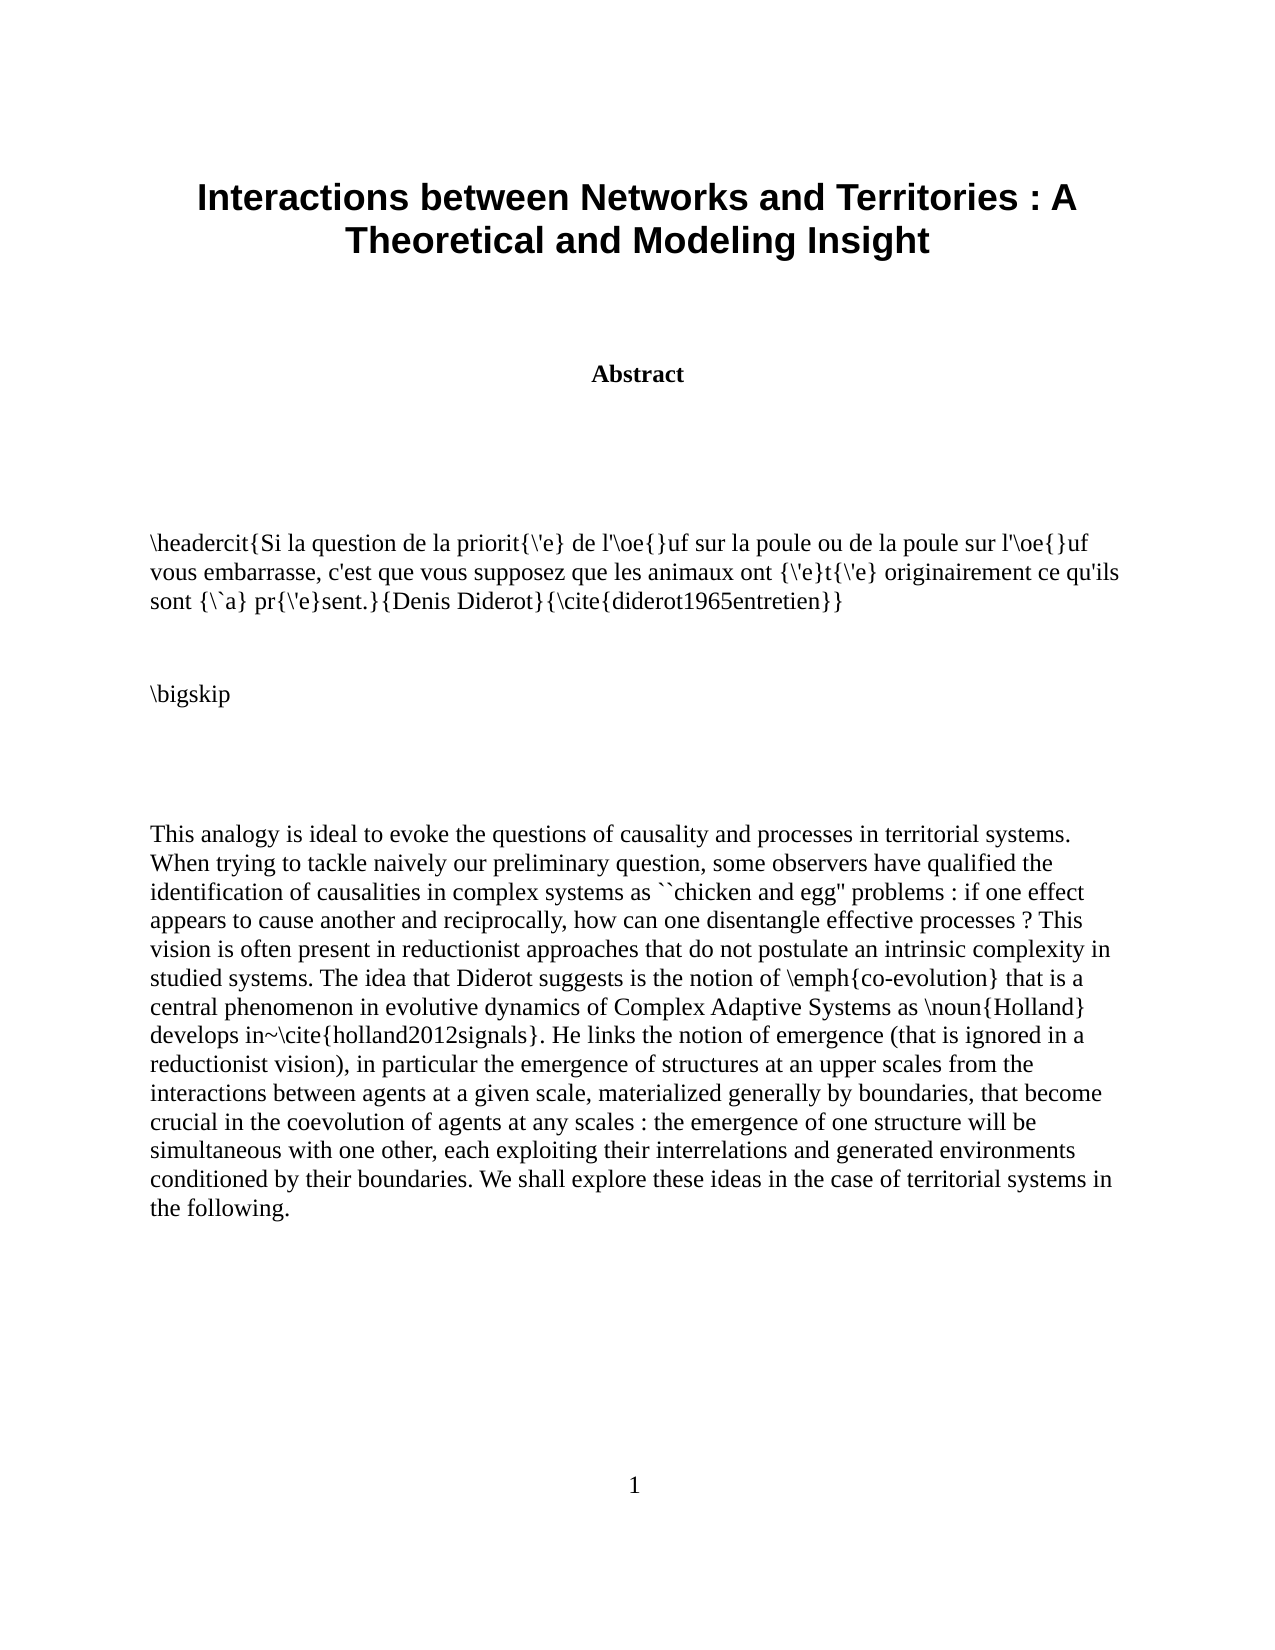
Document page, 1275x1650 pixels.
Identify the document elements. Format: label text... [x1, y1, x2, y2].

text \bigskip [150, 679, 1125, 708]
text \headercit{Si la question de la priorit{\'e} de l'\oe{}uf sur la poule ou de la poule sur l'\oe{}uf vous embarrasse, c'est que vous supposez que les animaux ont {\'e}t{\'e} originairement ce qu'ils sont {\`a} pr{\'e}sent.}{Denis Diderot}{\cite{diderot1965entretien}} [150, 528, 1125, 614]
text Abstract [150, 359, 1125, 388]
text This analogy is ideal to evoke the questions of causality and processes in territorial systems. When trying to tackle naively our preliminary question, some observers have qualified the identification of causalities in complex systems as ``chicken and egg'' problems : if one effect appears to cause another and reciprocally, how can one disentangle effective processes ? This vision is often present in reductionist approaches that do not postulate an intrinsic complexity in studied systems. The idea that Diderot suggests is the notion of \emph{co-evolution} that is a central phenomenon in evolutive dynamics of Complex Adaptive Systems as \noun{Holland} develops in~\cite{holland2012signals}. He links the notion of emergence (that is ignored in a reductionist vision), in particular the emergence of structures at an upper scales from the interactions between agents at a given scale, materialized generally by boundaries, that become crucial in the coevolution of agents at any scales : the emergence of one structure will be simultaneous with one other, each exploiting their interrelations and generated environments conditioned by their boundaries. We shall explore these ideas in the case of territorial systems in the following. [150, 819, 1125, 1222]
subtitle Interactions between Networks and Territories : A Theoretical and Modeling Insight [150, 175, 1125, 261]
